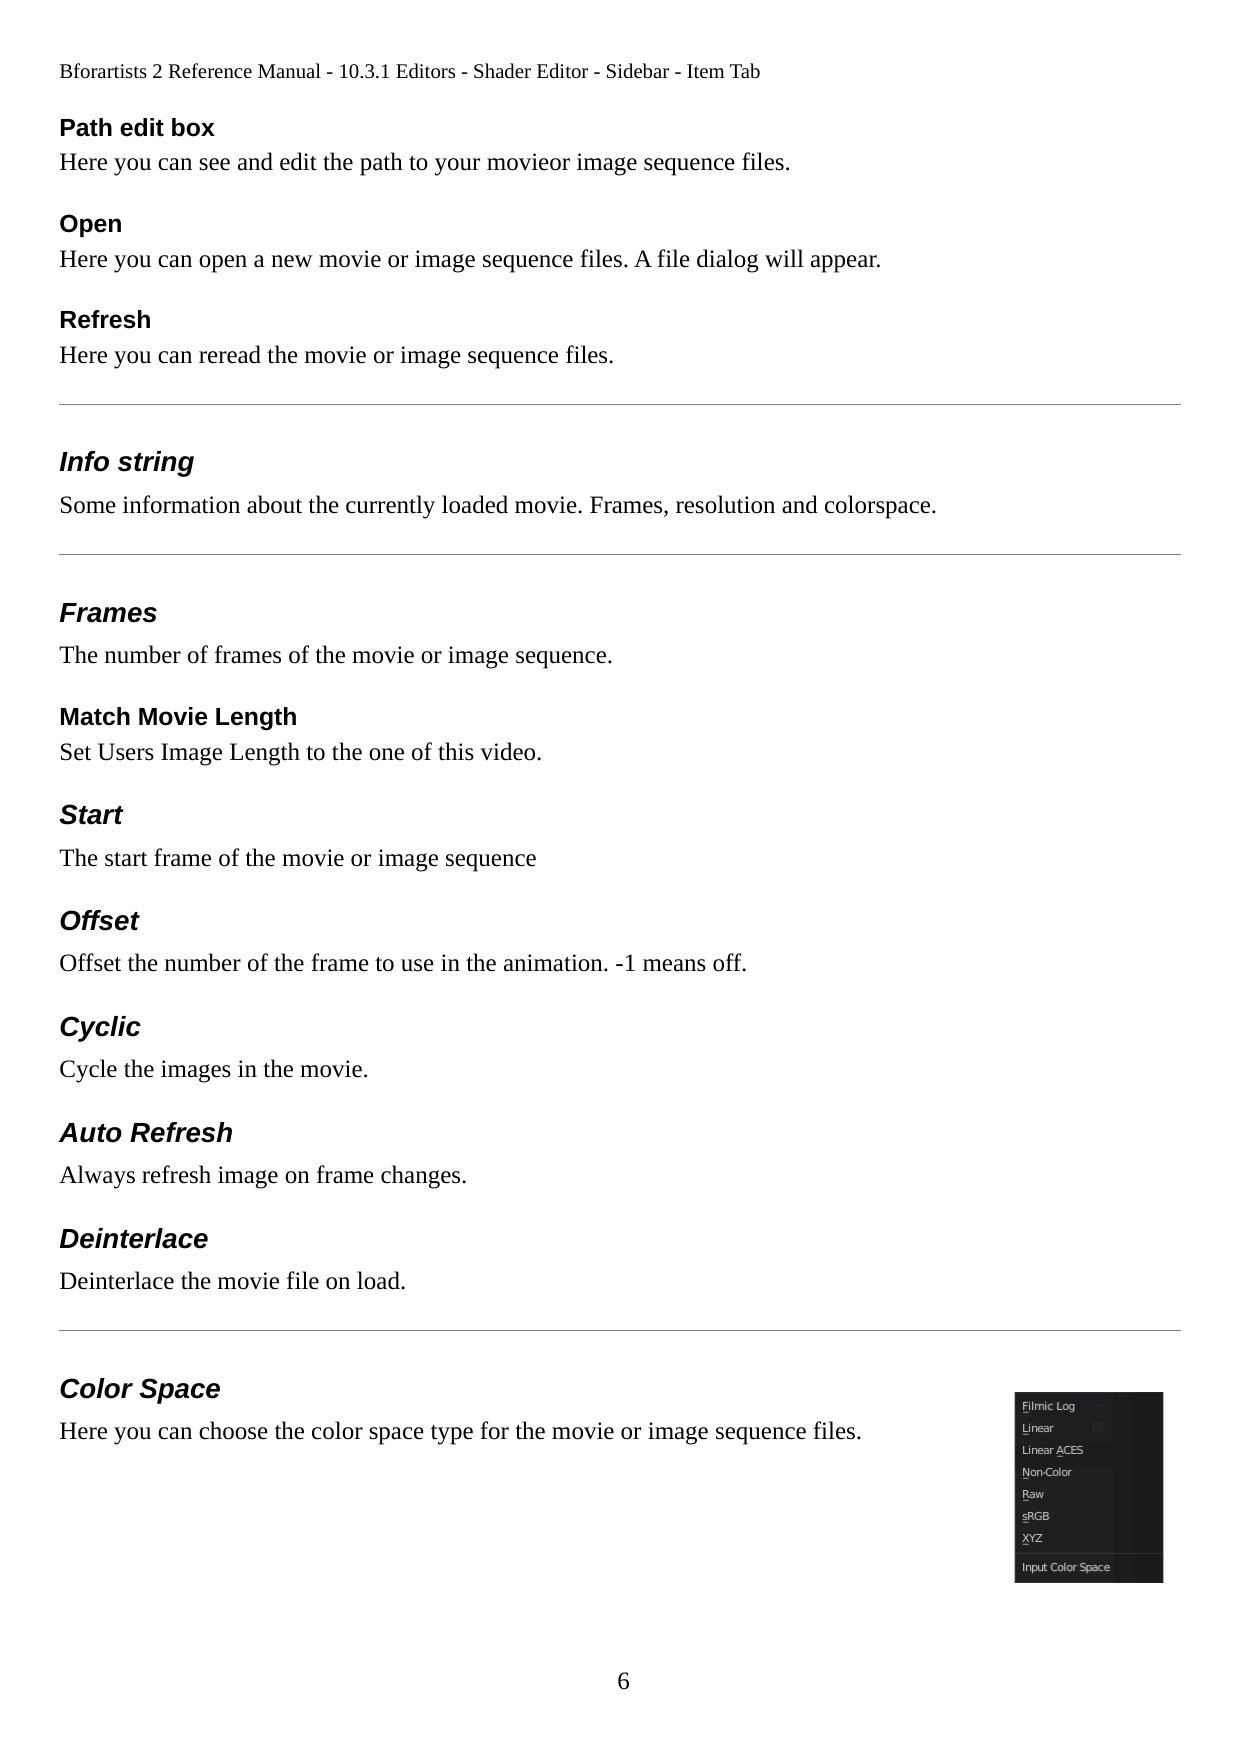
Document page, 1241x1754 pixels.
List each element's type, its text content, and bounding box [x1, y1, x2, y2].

text Cycle the images in the movie. [59, 1054, 1181, 1083]
text Here you can see and edit the path to your movieor image sequence files. [59, 147, 1181, 176]
text Set Users Image Length to the one of this video. [59, 737, 1181, 765]
subtitle Start [59, 798, 1181, 830]
text Offset the number of the frame to use in the animation. -1 means off. [59, 948, 1181, 977]
text Here you can choose the color space type for the movie or image sequence files. [59, 1416, 1014, 1445]
text Here you can open a new movie or image sequence files. A file dialog will appear. [59, 244, 1181, 272]
picture [1014, 1392, 1164, 1583]
text Always refresh image on frame changes. [59, 1160, 1181, 1189]
subtitle Offset [59, 904, 1181, 936]
subtitle Deinterlace [59, 1222, 1181, 1254]
subtitle Auto Refresh [59, 1116, 1181, 1148]
subtitle Info string [59, 446, 1181, 478]
text The start frame of the movie or image sequence [59, 843, 1181, 871]
subtitle Open [59, 209, 1181, 237]
text The number of frames of the movie or image sequence. [59, 640, 1181, 669]
text Some information about the currently loaded movie. Frames, resolution and colorspace. [59, 490, 1181, 519]
subtitle Match Movie Length [59, 702, 1181, 730]
subtitle Cyclic [59, 1010, 1181, 1042]
text Deinterlace the movie file on load. [59, 1266, 1181, 1295]
subtitle Path edit box [59, 113, 1181, 141]
text Here you can reread the movie or image sequence files. [59, 340, 1181, 369]
subtitle Refresh [59, 305, 1181, 334]
subtitle Color Space [59, 1372, 1181, 1404]
subtitle Frames [59, 596, 1181, 628]
